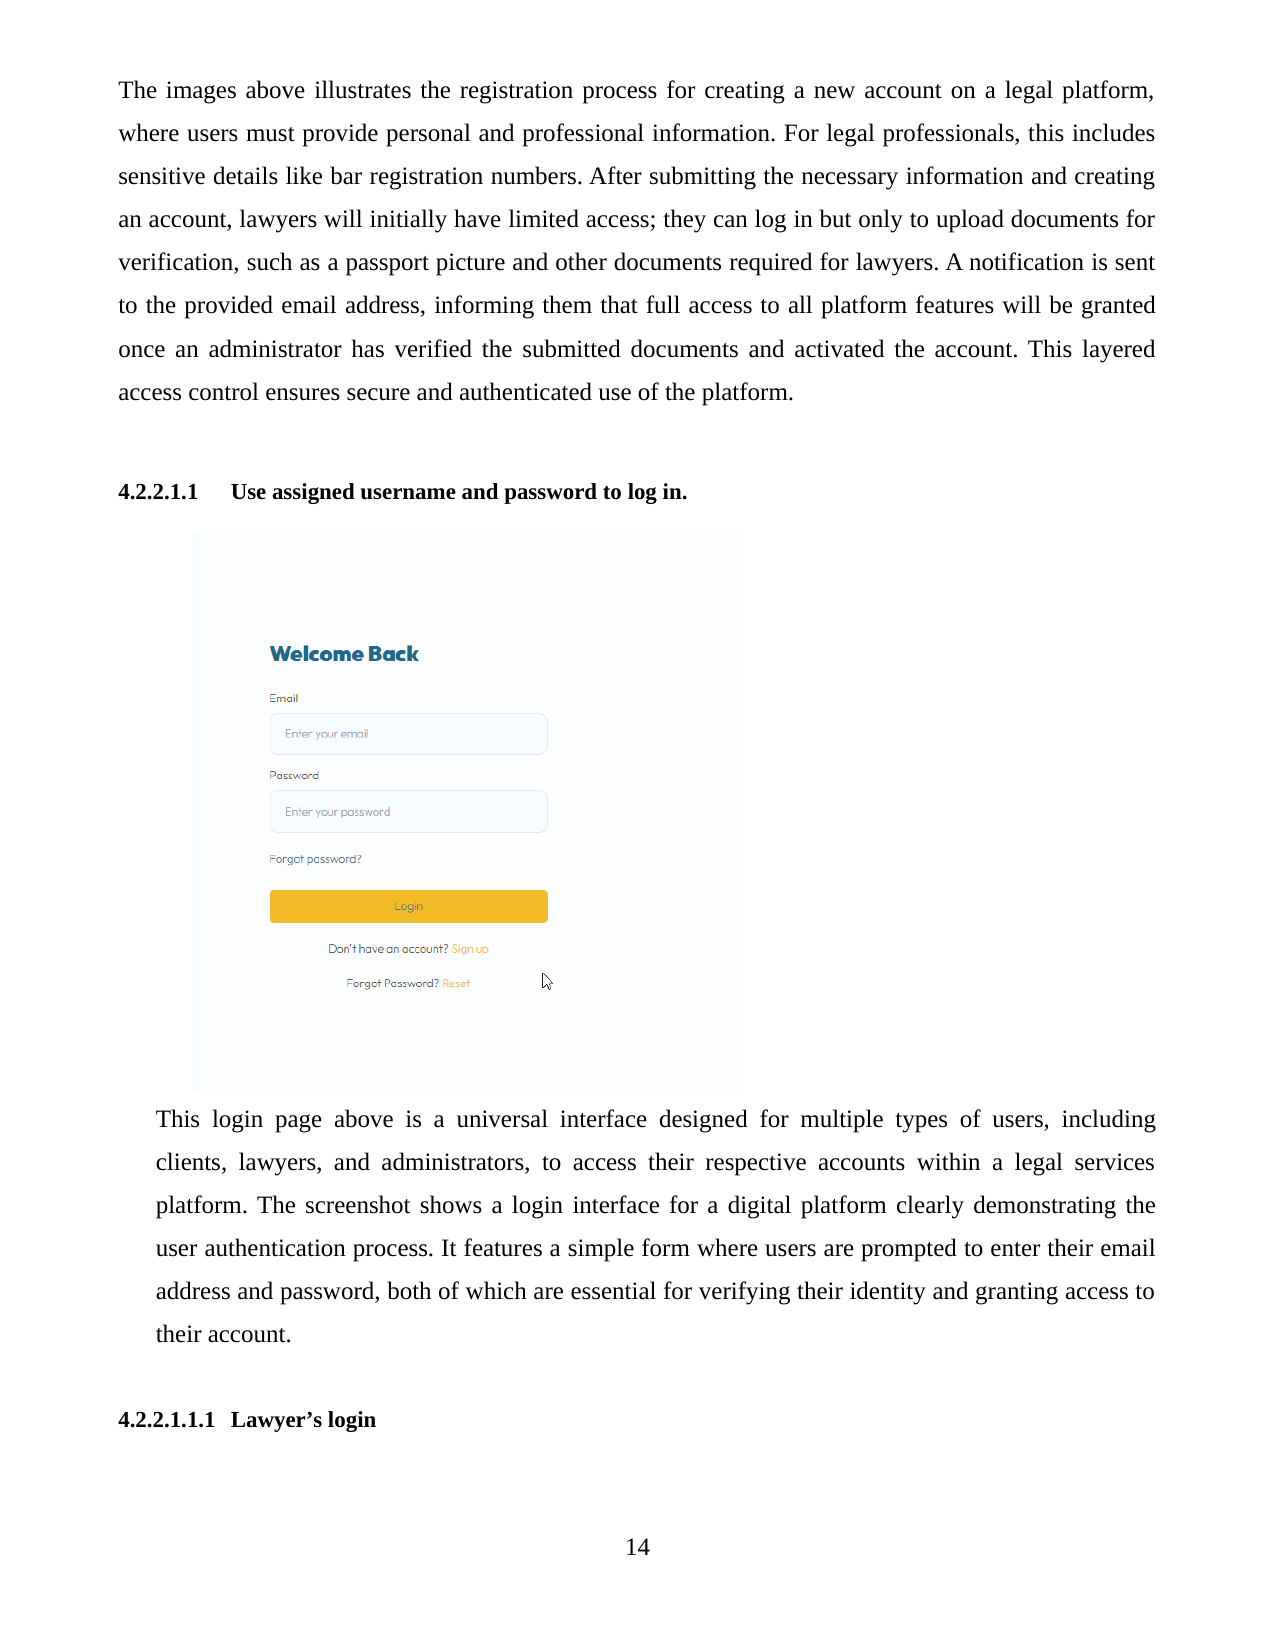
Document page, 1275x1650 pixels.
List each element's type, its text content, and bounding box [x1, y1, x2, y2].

list Lawyer’s login [118, 1406, 1157, 1432]
text The images above illustrates the registration process for creating a new account on a legal platform, where users must provide personal and professional information. For legal professionals, this includes sensitive details like bar registration numbers. After submitting the necessary information and creating an account, lawyers will initially have limited access; they can log in but only to upload documents for verification, such as a passport picture and other documents required for lawyers. A notification is sent to the provided email address, informing them that full access to all platform features will be granted once an administrator has verified the submitted documents and activated the account. This layered access control ensures secure and authenticated use of the platform. [118, 75, 1157, 406]
list Use assigned username and password to log in. [118, 478, 1157, 504]
text This login page above is a universal interface designed for multiple types of users, including clients, lawyers, and administrators, to access their respective accounts within a legal services platform. The screenshot shows a login interface for a digital platform clearly demonstrating the user authentication process. It features a simple form where users are prompted to enter their email address and password, both of which are essential for verifying their identity and granting access to their account. [156, 1104, 1157, 1348]
